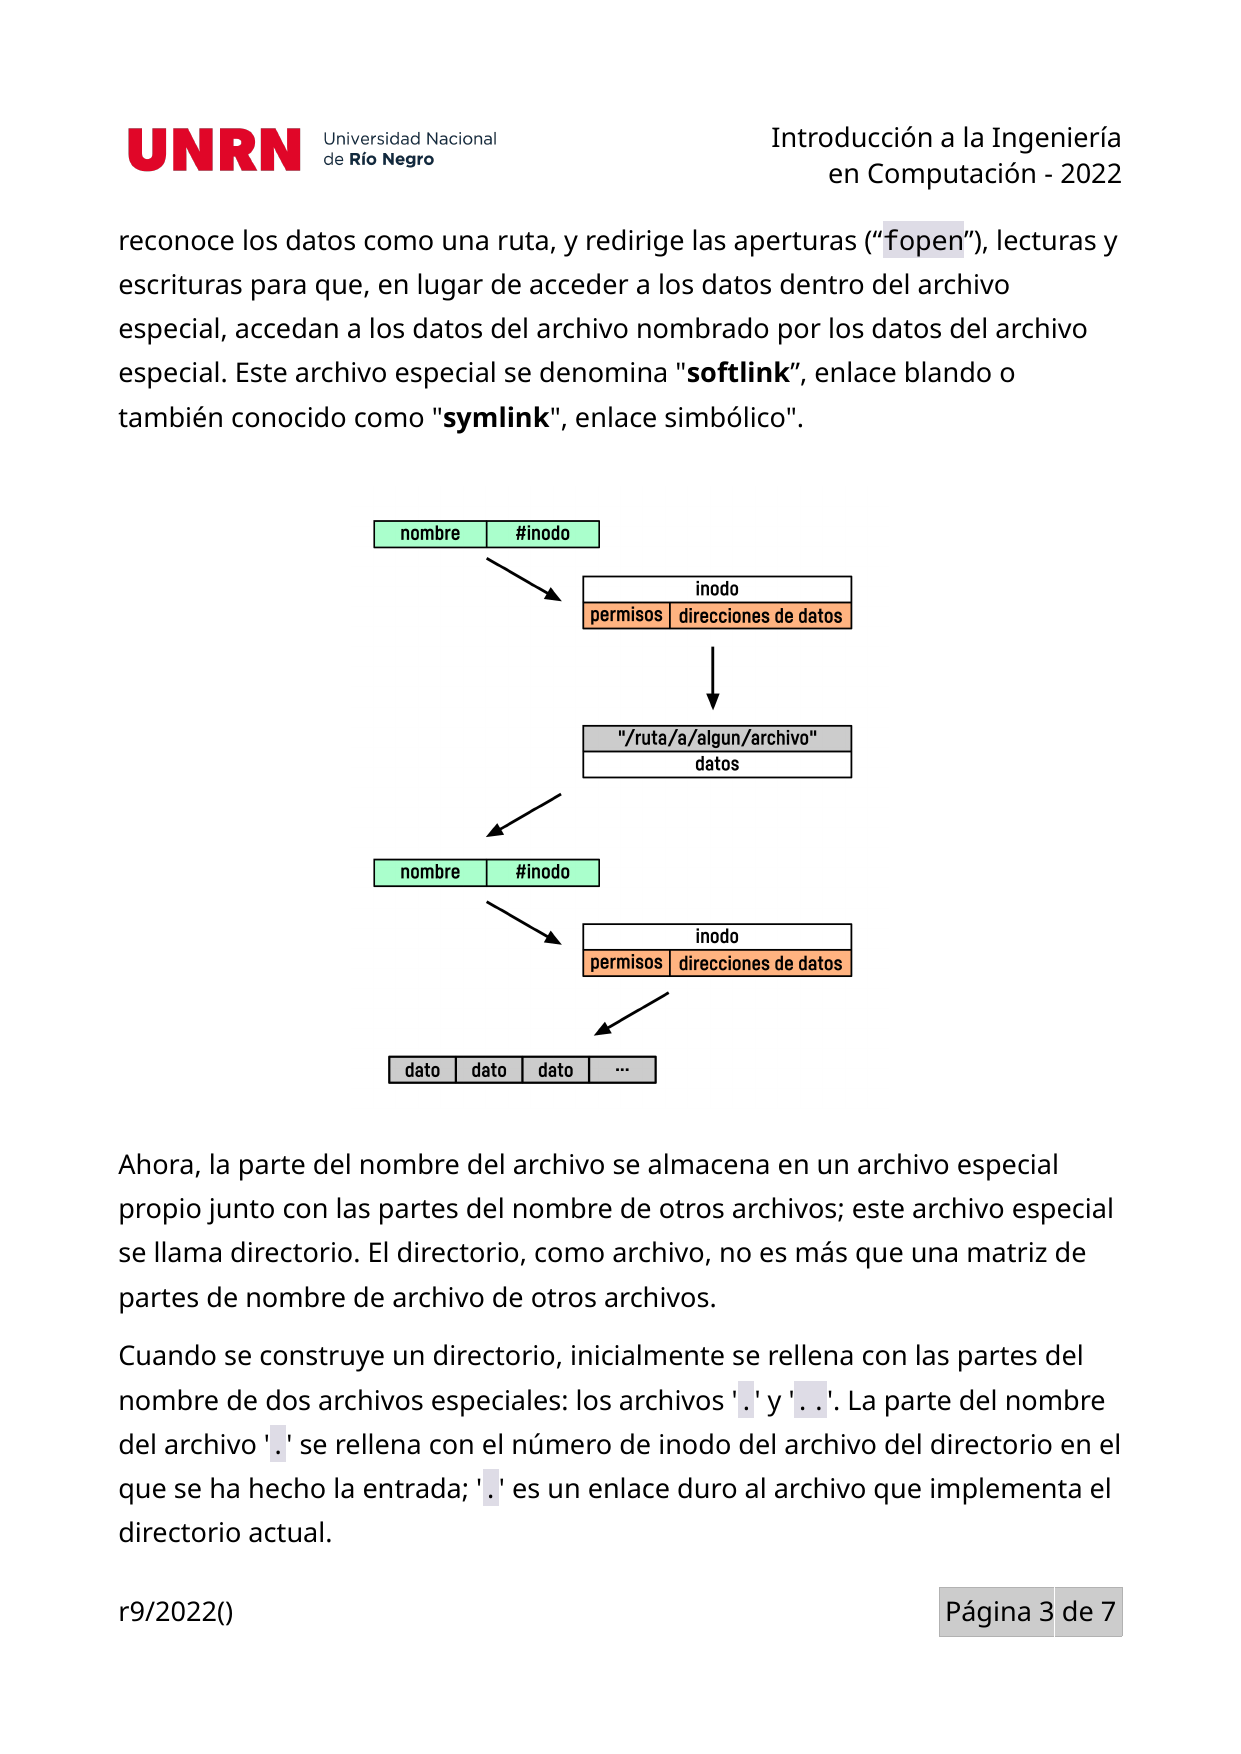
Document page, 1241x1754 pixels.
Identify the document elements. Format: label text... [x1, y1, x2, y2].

picture [118, 118, 505, 180]
picture [351, 486, 890, 1109]
text Cuando se construye un directorio, inicialmente se rellena con las partes del nombre de dos archivos especiales: los archivos '.' y '..'. La parte del nombre del archivo '.' se rellena con el número de inodo del archivo del directorio en el que se ha hecho la entrada; '.' es un enlace duro al archivo que implementa el directorio actual. [118, 1337, 1122, 1550]
text reconoce los datos como una ruta, y redirige las aperturas (“fopen”), lecturas y escrituras para que, en lugar de acceder a los datos dentro del archivo especial, accedan a los datos del archivo nombrado por los datos del archivo especial. Este archivo especial se denomina "softlink”, enlace blando o también conocido como "symlink", enlace simbólico". [118, 221, 1122, 435]
text Ahora, la parte del nombre del archivo se almacena en un archivo especial propio junto con las partes del nombre de otros archivos; este archivo especial se llama directorio. El directorio, como archivo, no es más que una matriz de partes de nombre de archivo de otros archivos. [118, 457, 1122, 1315]
